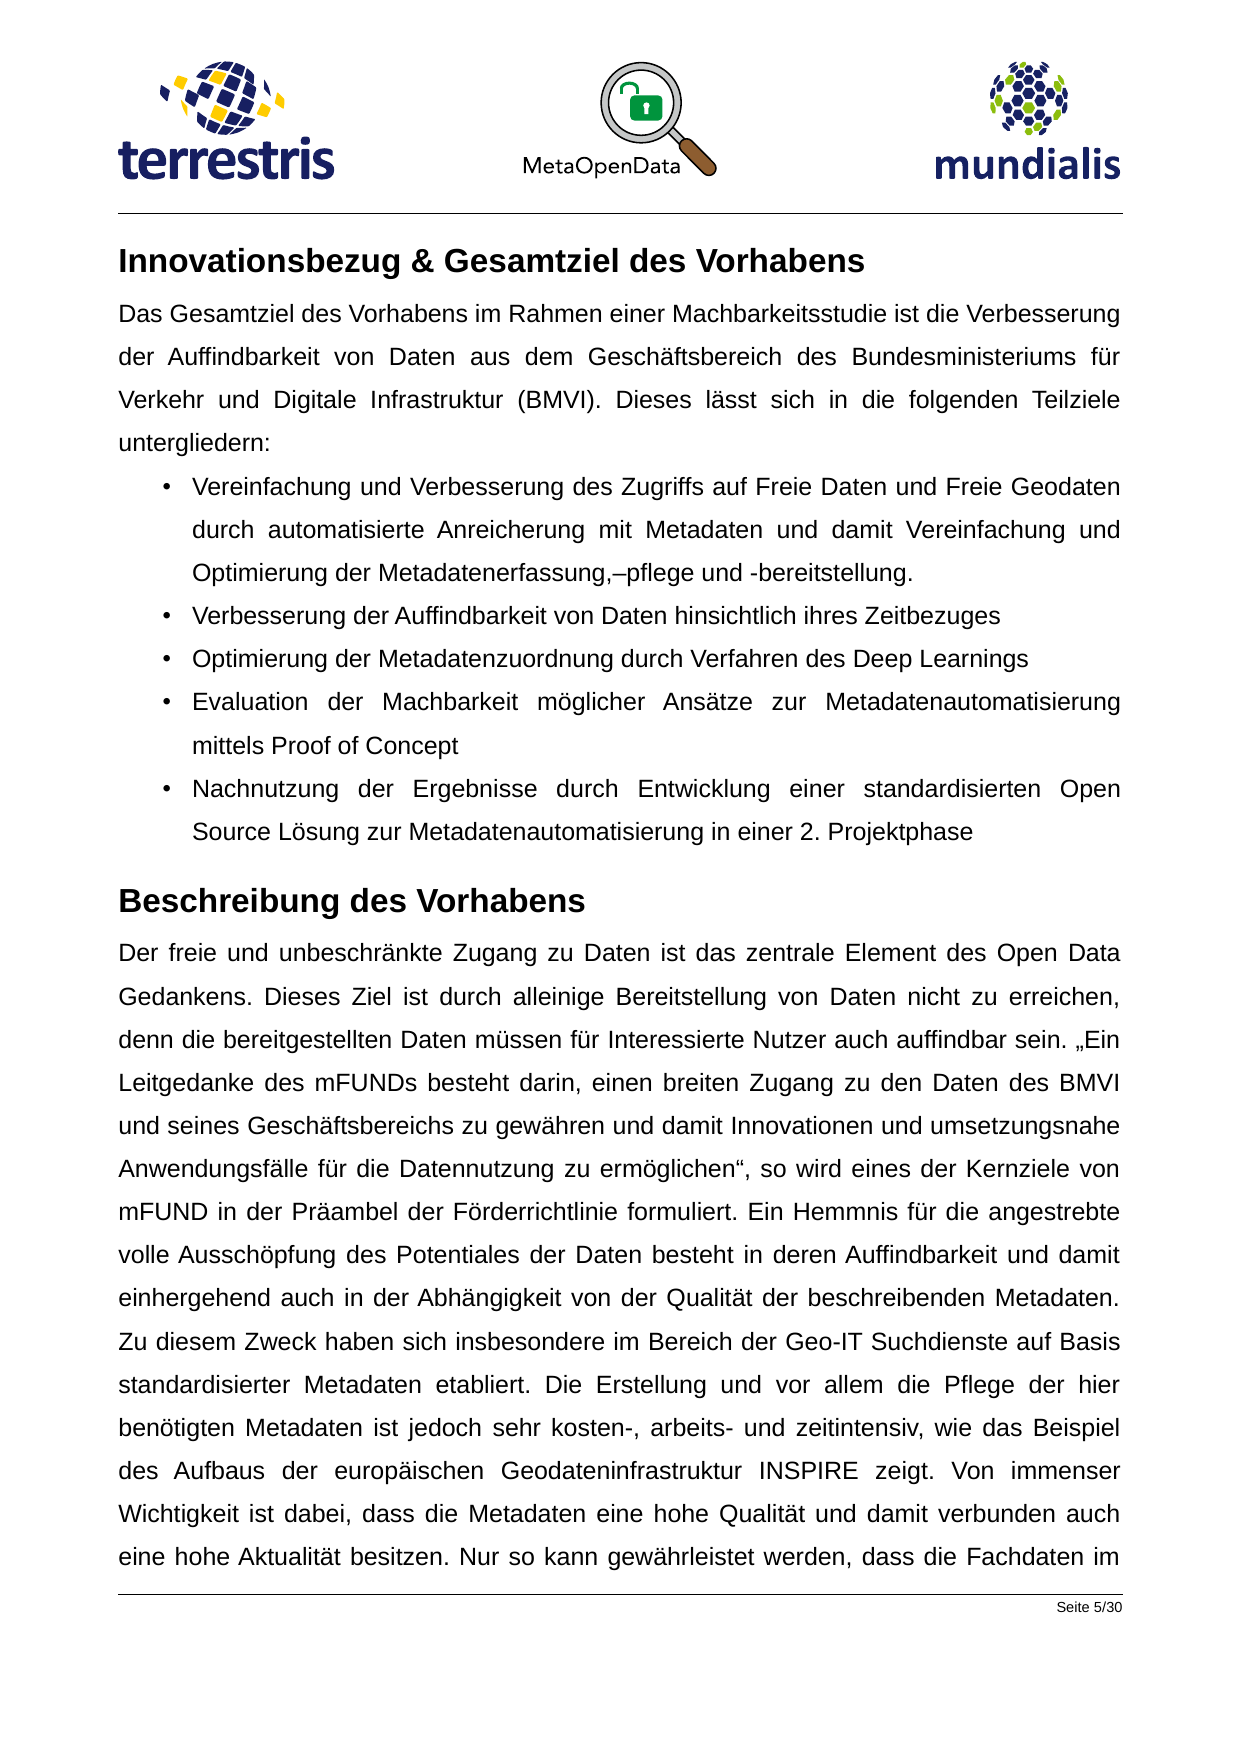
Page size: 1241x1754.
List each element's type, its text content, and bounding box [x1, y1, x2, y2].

list Vereinfachung und Verbesserung des Zugriffs auf Freie Daten und Freie Geodaten durch automatisierte Anreicherung mit Metadaten und damit Vereinfachung und Optimierung der Metadatenerfassung,–pflege und -bereitstellung. [162, 471, 1122, 587]
list Nachnutzung der Ergebnisse durch Entwicklung einer standardisierten Open Source Lösung zur Metadatenautomatisierung in einer 2. Projektphase [162, 774, 1122, 846]
list Verbesserung der Auffindbarkeit von Daten hinsichtlich ihres Zeitbezuges [162, 601, 1122, 630]
subtitle Beschreibung des Vorhabens [118, 881, 1122, 919]
text Der freie und unbeschränkte Zugang zu Daten ist das zentrale Element des Open Data Gedankens. Dieses Ziel ist durch alleinige Bereitstellung von Daten nicht zu erreichen, denn die bereitgestellten Daten müssen für Interessierte Nutzer auch auffindbar sein. „Ein Leitgedanke des mFUNDs besteht darin, einen breiten Zugang zu den Daten des BMVI und seines Geschäftsbereichs zu gewähren und damit Innovationen und umsetzungsnahe Anwendungsfälle für die Datennutzung zu ermöglichen“, so wird eines der Kernziele von mFUND in der Präambel der Förderrichtlinie formuliert. Ein Hemmnis für die angestrebte volle Ausschöpfung des Potentiales der Daten besteht in deren Auffindbarkeit und damit einhergehend auch in der Abhängigkeit von der Qualität der beschreibenden Metadaten. Zu diesem Zweck haben sich insbesondere im Bereich der Geo-IT Suchdienste auf Basis standardisierter Metadaten etabliert. Die Erstellung und vor allem die Pflege der hier benötigten Metadaten ist jedoch sehr kosten-, arbeits- und zeitintensiv, wie das Beispiel des Aufbaus der europäischen Geodateninfrastruktur INSPIRE zeigt. Von immenser Wichtigkeit ist dabei, dass die Metadaten eine hohe Qualität und damit verbunden auch eine hohe Aktualität besitzen. Nur so kann gewährleistet werden, dass die Fachdaten im [118, 938, 1122, 1571]
text Das Gesamtziel des Vorhabens im Rahmen einer Machbarkeitsstudie ist die Verbesserung der Auffindbarkeit von Daten aus dem Geschäftsbereich des Bundesministeriums für Verkehr und Digitale Infrastruktur (BMVI). Dieses lässt sich in die folgenden Teilziele untergliedern: [118, 299, 1122, 457]
subtitle Innovationsbezug & Gesamtziel des Vorhabens [118, 241, 1122, 280]
list Optimierung der Metadatenzuordnung durch Verfahren des Deep Learnings [162, 644, 1122, 673]
list Evaluation der Machbarkeit möglicher Ansätze zur Metadatenautomatisierung mittels Proof of Concept [162, 687, 1122, 759]
